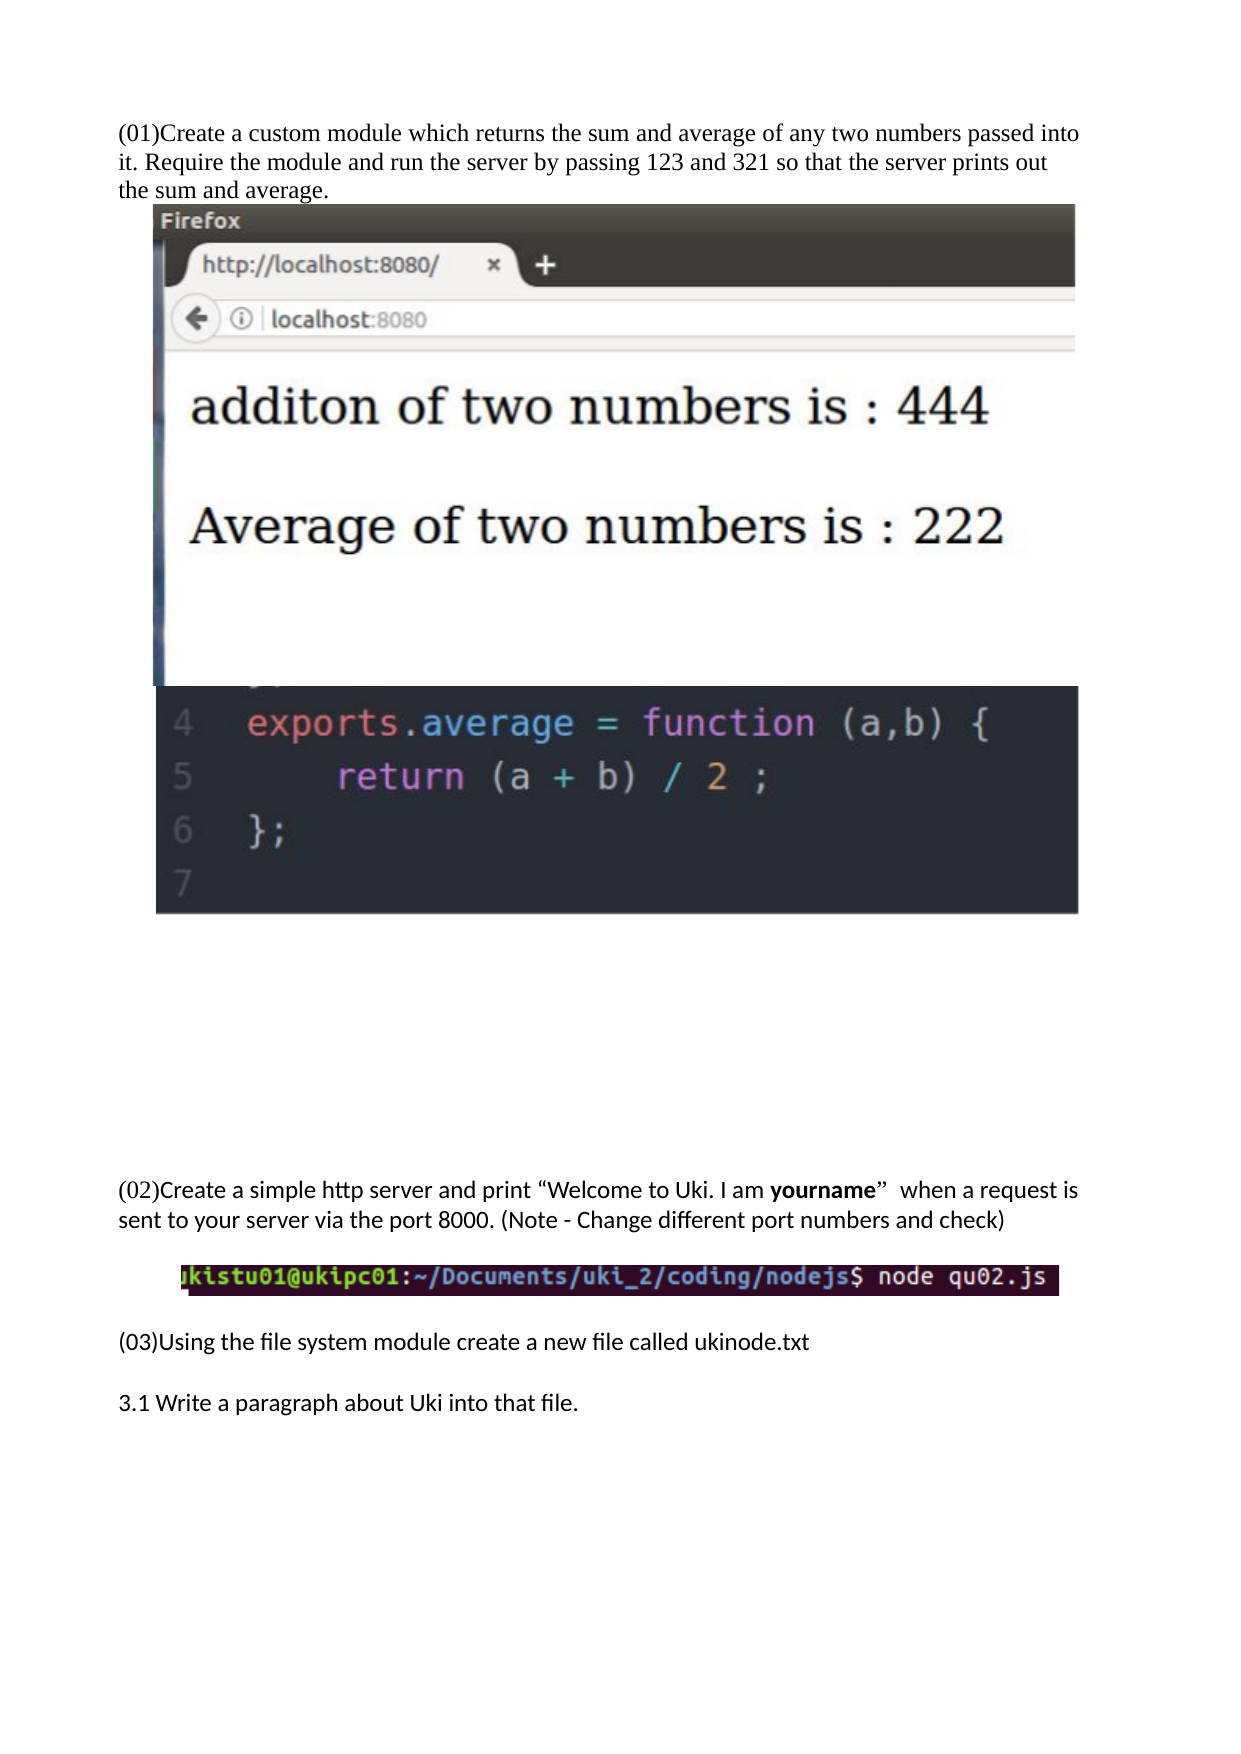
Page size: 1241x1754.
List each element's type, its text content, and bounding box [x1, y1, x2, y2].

picture [181, 1265, 1060, 1296]
text 3.1 Write a paragraph about Uki into that file. [118, 1387, 1122, 1417]
text (01)Create a custom module which returns the sum and average of any two numbers passed into [118, 118, 1122, 147]
text it. Require the module and run the server by passing 123 and 321 so that the server prints out [118, 147, 1122, 176]
text (03)Using the file system module create a new file called ukinode.txt [118, 1326, 1122, 1356]
text the sum and average. [118, 176, 1122, 204]
text (02)Create a simple http server and print “Welcome to Uki. I am yourname” when a request is sent to your server via the port 8000. (Note - Change different port numbers and check) [118, 1174, 1122, 1235]
picture [152, 204, 1088, 916]
